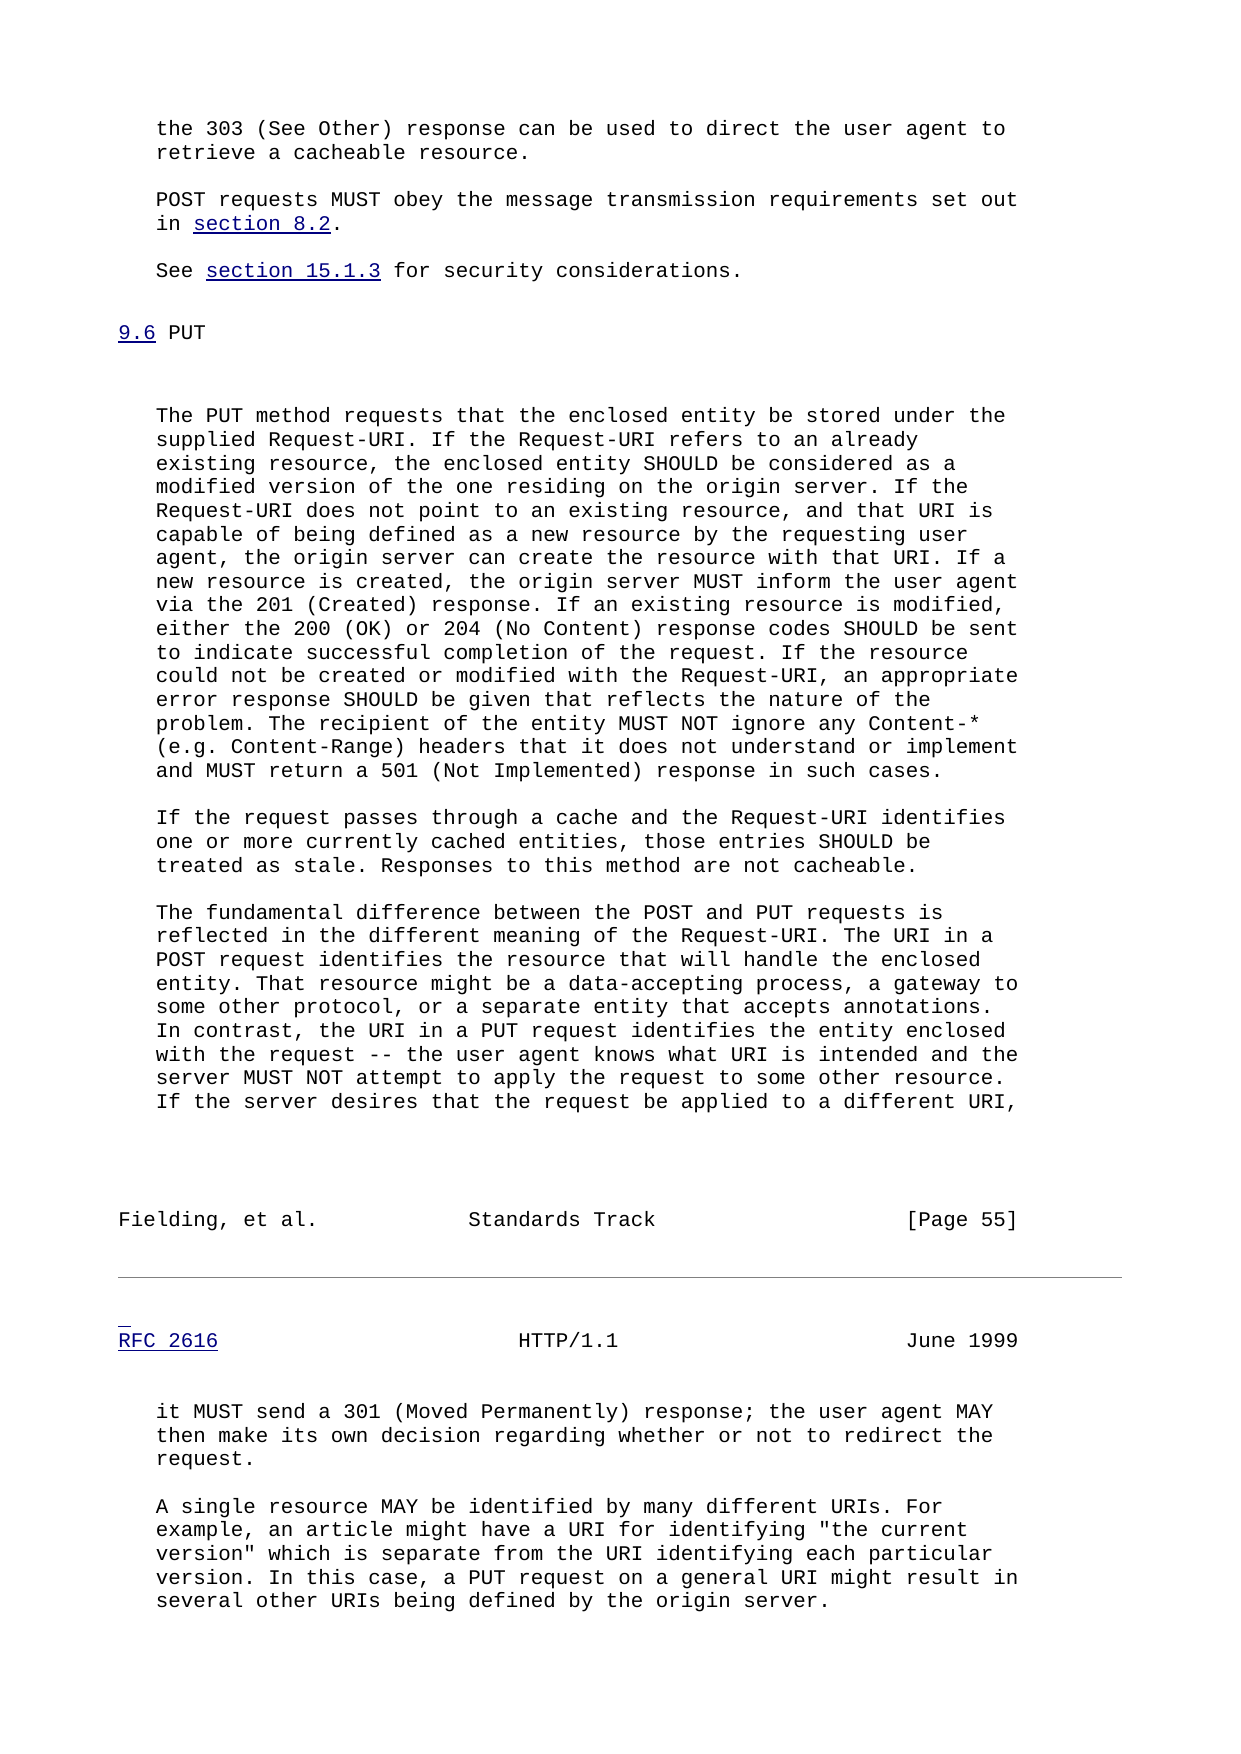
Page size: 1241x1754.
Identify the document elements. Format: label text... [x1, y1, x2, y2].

text then make its own decision regarding whether or not to redirect the [118, 1425, 1122, 1448]
text via the 201 (Created) response. If an existing resource is modified, [118, 594, 1122, 618]
text it MUST send a 301 (Moved Permanently) response; the user agent MAY [118, 1401, 1122, 1425]
text example, an article might have a URI for identifying "the current [118, 1519, 1122, 1543]
text one or more currently cached entities, those entries SHOULD be [118, 831, 1122, 854]
text version. In this case, a PUT request on a general URI might result in [118, 1567, 1122, 1590]
text server MUST NOT attempt to apply the request to some other resource. [118, 1067, 1122, 1091]
text supplied Request-URI. If the Request-URI refers to an already [118, 429, 1122, 453]
text several other URIs being defined by the origin server. [118, 1590, 1122, 1614]
text (e.g. Content-Range) headers that it does not understand or implement [118, 736, 1122, 760]
text agent, the origin server can create the resource with that URI. If a [118, 547, 1122, 571]
text with the request -- the user agent knows what URI is intended and the [118, 1044, 1122, 1067]
text modified version of the one residing on the origin server. If the [118, 476, 1122, 500]
text 9.6 PUT [118, 322, 1122, 346]
text Request-URI does not point to an existing resource, and that URI is [118, 500, 1122, 523]
text If the request passes through a cache and the Request-URI identifies [118, 807, 1122, 831]
text existing resource, the enclosed entity SHOULD be considered as a [118, 453, 1122, 476]
text version" which is separate from the URI identifying each particular [118, 1543, 1122, 1567]
text the 303 (See Other) response can be used to direct the user agent to [118, 118, 1122, 142]
text A single resource MAY be identified by many different URIs. For [118, 1496, 1122, 1519]
text Fielding, et al. Standards Track [Page 55] [118, 1209, 1122, 1233]
text capable of being defined as a new resource by the requesting user [118, 523, 1122, 547]
text could not be created or modified with the Request-URI, an appropriate [118, 665, 1122, 689]
text reflected in the different meaning of the Request-URI. The URI in a [118, 926, 1122, 949]
text request. [118, 1448, 1122, 1472]
text new resource is created, the origin server MUST inform the user agent [118, 571, 1122, 594]
text POST request identifies the resource that will handle the enclosed [118, 949, 1122, 973]
text some other protocol, or a separate entity that accepts annotations. [118, 996, 1122, 1020]
text In contrast, the URI in a PUT request identifies the entity enclosed [118, 1020, 1122, 1044]
text in section 8.2. [118, 213, 1122, 236]
text treated as stale. Responses to this method are not cacheable. [118, 854, 1122, 878]
text POST requests MUST obey the message transmission requirements set out [118, 189, 1122, 213]
text The PUT method requests that the enclosed entity be stored under the [118, 405, 1122, 429]
text and MUST return a 501 (Not Implemented) response in such cases. [118, 760, 1122, 784]
text either the 200 (OK) or 204 (No Content) response codes SHOULD be sent [118, 618, 1122, 642]
text error response SHOULD be given that reflects the nature of the [118, 689, 1122, 713]
text See section 15.1.3 for security considerations. [118, 260, 1122, 284]
text RFC 2616 HTTP/1.1 June 1999 [118, 1330, 1122, 1354]
text problem. The recipient of the entity MUST NOT ignore any Content-* [118, 713, 1122, 736]
text If the server desires that the request be applied to a different URI, [118, 1091, 1122, 1115]
text to indicate successful completion of the request. If the resource [118, 642, 1122, 665]
text retrieve a cacheable resource. [118, 142, 1122, 165]
text entity. That resource might be a data-accepting process, a gateway to [118, 973, 1122, 996]
text The fundamental difference between the POST and PUT requests is [118, 902, 1122, 926]
